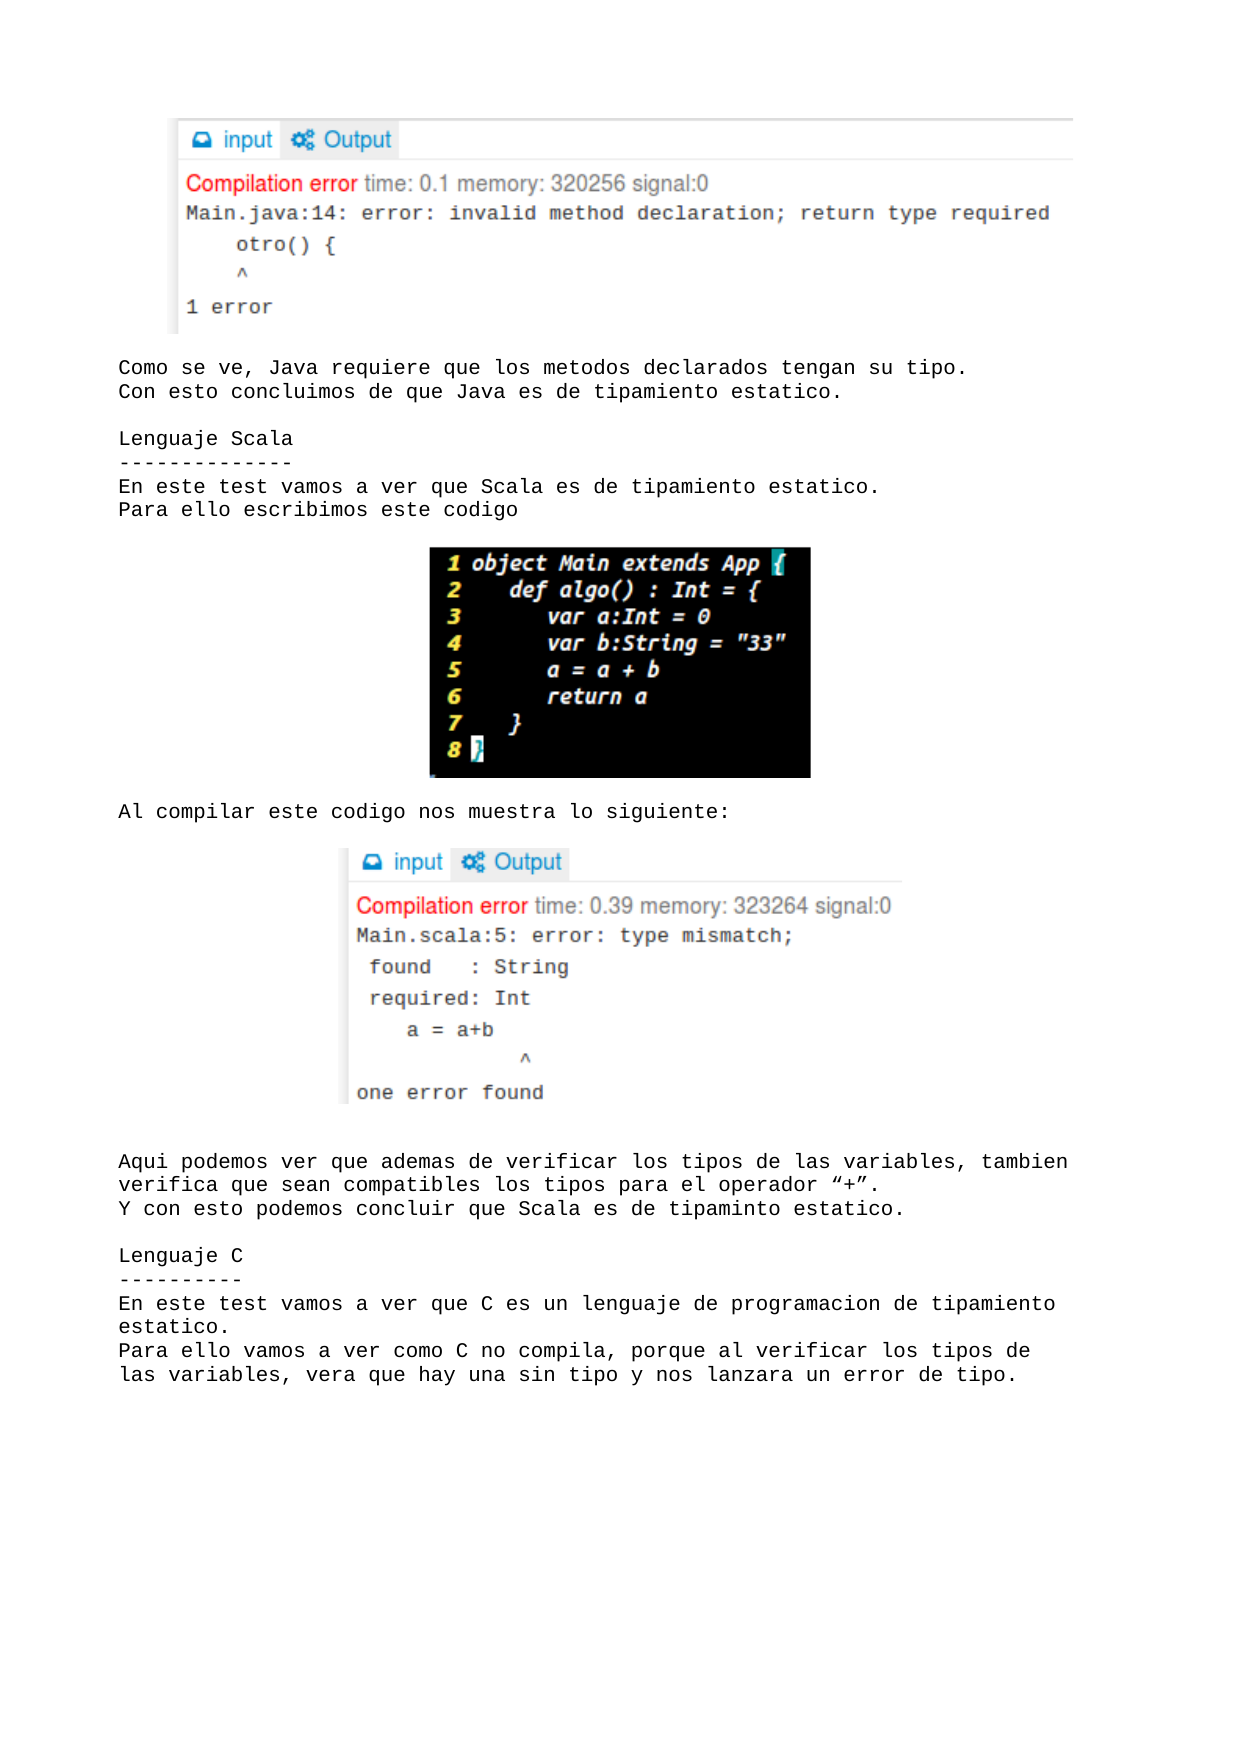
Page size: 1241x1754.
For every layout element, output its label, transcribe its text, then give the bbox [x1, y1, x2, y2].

text Lenguaje Scala [118, 428, 1122, 452]
picture [167, 118, 1074, 334]
text Y con esto podemos concluir que Scala es de tipaminto estatico. [118, 1198, 1122, 1222]
picture [429, 546, 811, 778]
text ---------- [118, 1269, 1122, 1293]
text Como se ve, Java requiere que los metodos declarados tengan su tipo. [118, 357, 1122, 381]
text las variables, vera que hay una sin tipo y nos lanzara un error de tipo. [118, 1363, 1122, 1387]
text Lenguaje C [118, 1245, 1122, 1269]
picture [338, 848, 903, 1104]
text En este test vamos a ver que C es un lenguaje de programacion de tipamiento [118, 1293, 1122, 1316]
text En este test vamos a ver que Scala es de tipamiento estatico. [118, 476, 1122, 499]
text estatico. [118, 1316, 1122, 1340]
text -------------- [118, 452, 1122, 476]
text Al compilar este codigo nos muestra lo siguiente: [118, 801, 1122, 825]
text Con esto concluimos de que Java es de tipamiento estatico. [118, 381, 1122, 405]
text Para ello vamos a ver como C no compila, porque al verificar los tipos de [118, 1340, 1122, 1363]
text Para ello escribimos este codigo [118, 499, 1122, 523]
text Aqui podemos ver que ademas de verificar los tipos de las variables, tambien verifica que sean compatibles los tipos para el operador “+”. [118, 1151, 1122, 1198]
